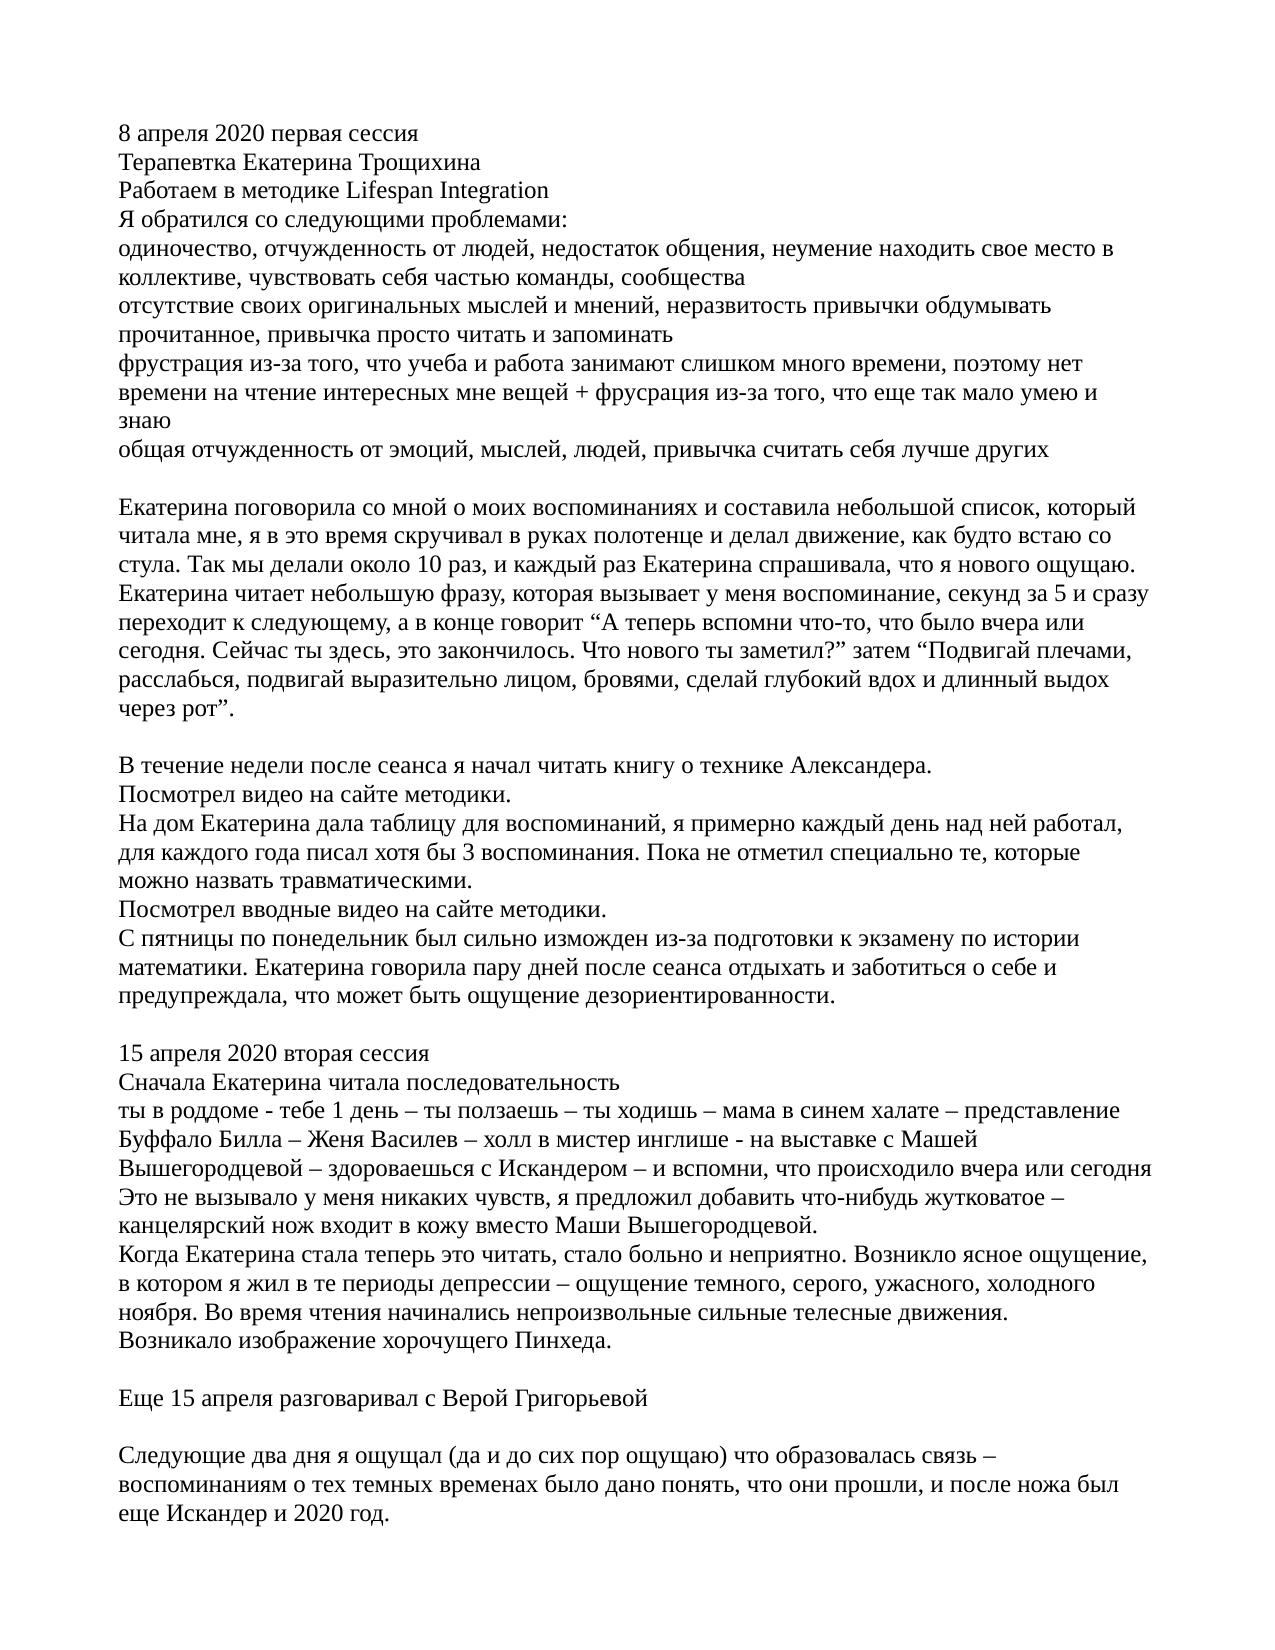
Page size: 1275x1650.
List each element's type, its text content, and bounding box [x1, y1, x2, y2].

text одиночество, отчужденность от людей, недостаток общения, неумение находить свое место в коллективе, чувствовать себя частью команды, сообщества [118, 233, 1157, 291]
text Это не вызывало у меня никаких чувств, я предложил добавить что-нибудь жутковатое – канцелярский нож входит в кожу вместо Маши Вышегородцевой. [118, 1182, 1157, 1239]
text На дом Екатерина дала таблицу для воспоминаний, я примерно каждый день над ней работал, для каждого года писал хотя бы 3 воспоминания. Пока не отметил специально те, которые можно назвать травматическими. [118, 808, 1157, 894]
text Терапевтка Екатерина Трощихина [118, 147, 1157, 176]
text Возникало изображение хорочущего Пинхеда. [118, 1326, 1157, 1354]
text Я обратился со следующими проблемами: [118, 204, 1157, 233]
text Следующие два дня я ощущал (да и до сих пор ощущаю) что образовалась связь – воспоминаниям о тех темных временах было дано понять, что они прошли, и после ножа был еще Искандер и 2020 год. [118, 1441, 1157, 1527]
text Еще 15 апреля разговаривал с Верой Григорьевой [118, 1383, 1157, 1412]
text С пятницы по понедельник был сильно изможден из-за подготовки к экзамену по истории математики. Екатерина говорила пару дней после сеанса отдыхать и заботиться о себе и предупреждала, что может быть ощущение дезориентированности. [118, 923, 1157, 1009]
text 8 апреля 2020 первая сессия [118, 118, 1157, 147]
text Екатерина читает небольшую фразу, которая вызывает у меня воспоминание, секунд за 5 и сразу переходит к следующему, а в конце говорит “А теперь вспомни что-то, что было вчера или сегодня. Сейчас ты здесь, это закончилось. Что нового ты заметил?” затем “Подвигай плечами, расслабься, подвигай выразительно лицом, бровями, сделай глубокий вдох и длинный выдох через рот”. [118, 578, 1157, 722]
text Работаем в методике Lifespan Integration [118, 176, 1157, 204]
text В течение недели после сеанса я начал читать книгу о технике Александера. [118, 751, 1157, 779]
text Когда Екатерина стала теперь это читать, стало больно и неприятно. Возникло ясное ощущение, в котором я жил в те периоды депрессии – ощущение темного, серого, ужасного, холодного ноября. Во время чтения начинались непроизвольные сильные телесные движения. [118, 1239, 1157, 1326]
text отсутствие своих оригинальных мыслей и мнений, неразвитость привычки обдумывать прочитанное, привычка просто читать и запоминать [118, 291, 1157, 348]
text 15 апреля 2020 вторая сессия [118, 1038, 1157, 1067]
text фрустрация из-за того, что учеба и работа занимают слишком много времени, поэтому нет времени на чтение интересных мне вещей + фрусрация из-за того, что еще так мало умею и знаю [118, 348, 1157, 434]
text Сначала Екатерина читала последовательность [118, 1067, 1157, 1096]
text ты в роддоме - тебе 1 день – ты ползаешь – ты ходишь – мама в синем халате – представление Буффало Билла – Женя Василев – холл в мистер инглише - на выставке с Машей Вышегородцевой – здороваешься с Искандером – и вспомни, что происходило вчера или сегодня [118, 1096, 1157, 1182]
text Екатерина поговорила со мной о моих воспоминаниях и составила небольшой список, который читала мне, я в это время скручивал в руках полотенце и делал движение, как будто встаю со стула. Так мы делали около 10 раз, и каждый раз Екатерина спрашивала, что я нового ощущаю. [118, 492, 1157, 578]
text общая отчужденность от эмоций, мыслей, людей, привычка считать себя лучше других [118, 434, 1157, 463]
text Посмотрел вводные видео на сайте методики. [118, 894, 1157, 923]
text Посмотрел видео на сайте методики. [118, 779, 1157, 808]
